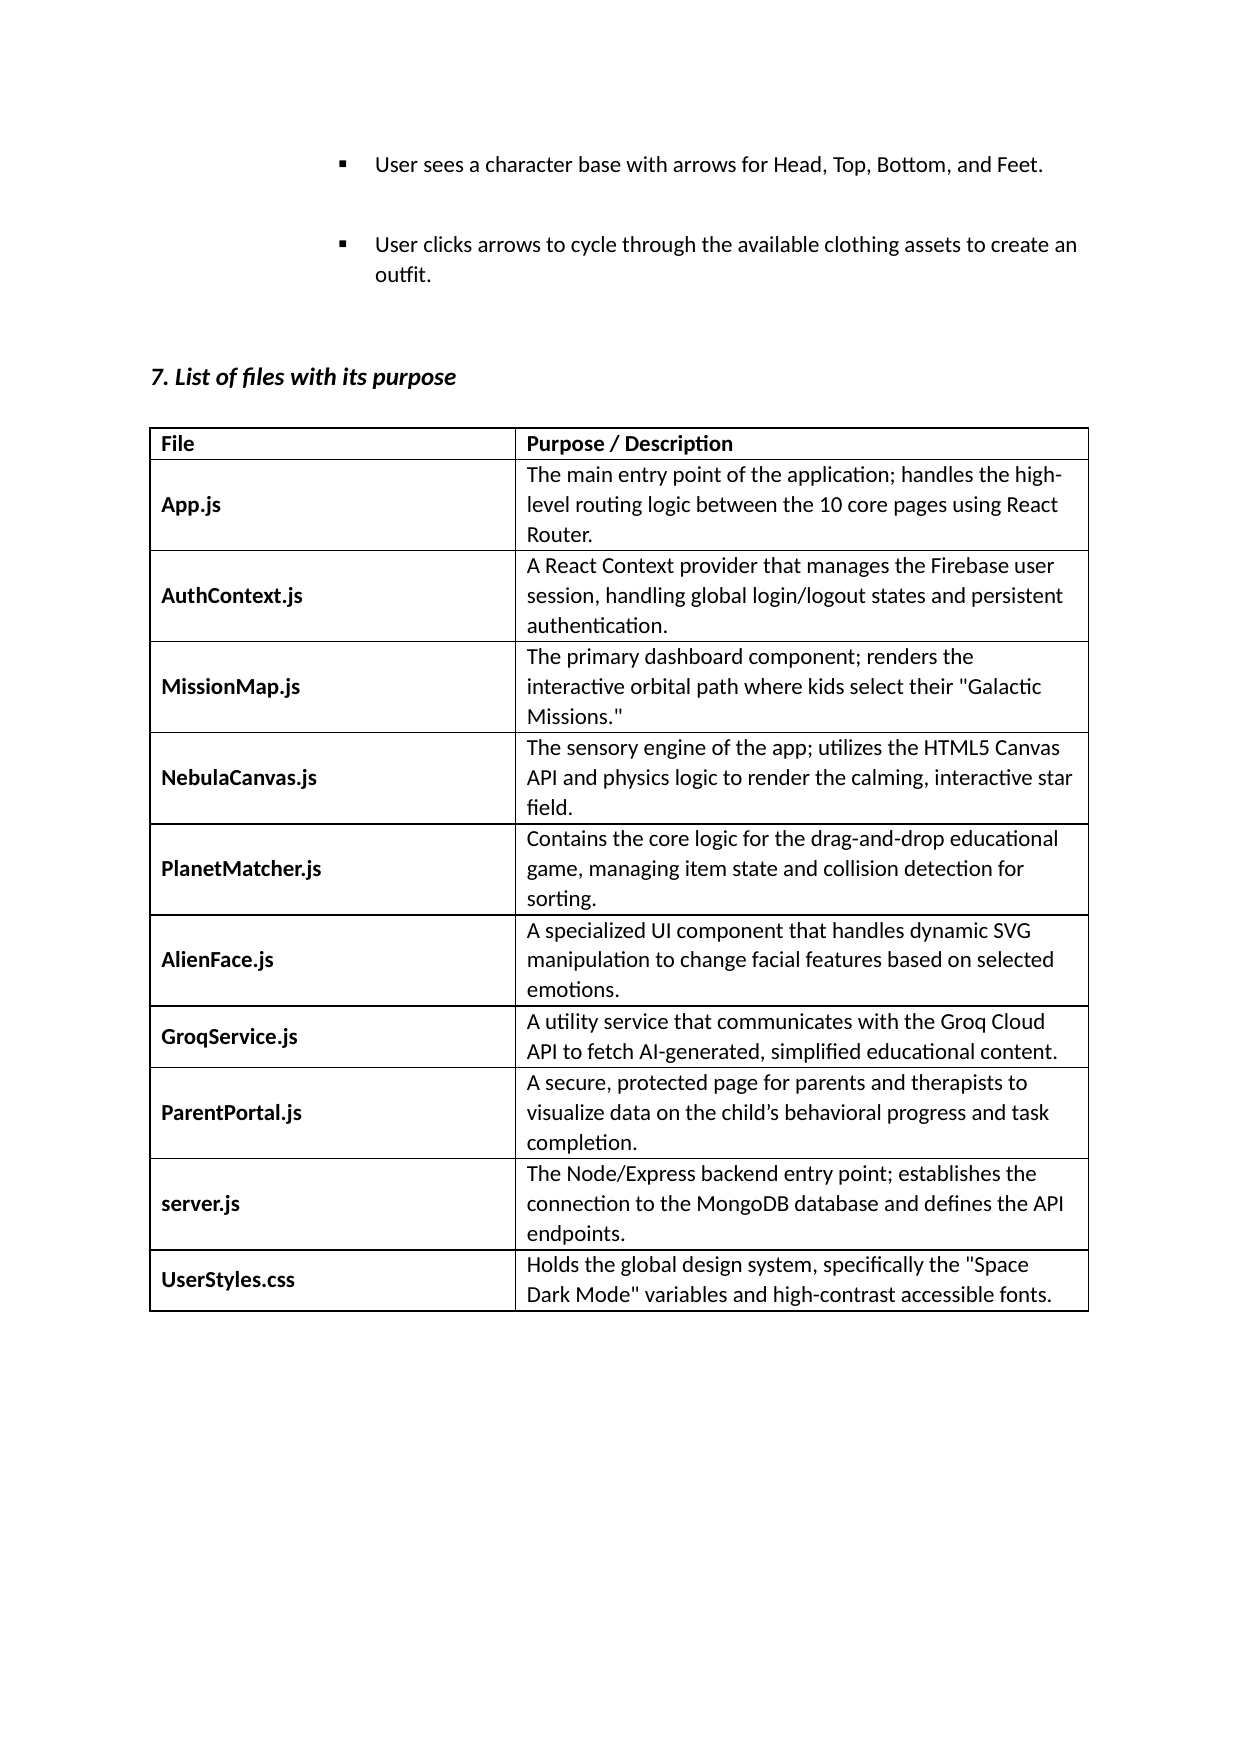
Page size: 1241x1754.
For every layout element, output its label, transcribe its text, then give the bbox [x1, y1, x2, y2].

table_header Purpose / Description [516, 429, 1088, 458]
table_cell The main entry point of the application; handles the high-level routing logic between the 10 core pages using React Router. [516, 460, 1088, 549]
table_cell UserStyles.css [151, 1251, 515, 1310]
table_cell A secure, protected page for parents and therapists to visualize data on the child’s behavioral progress and task completion. [516, 1068, 1088, 1158]
table_cell App.js [151, 460, 515, 549]
table_cell A React Context provider that manages the Firebase user session, handling global login/logout states and persistent authentication. [516, 551, 1088, 641]
table_cell A specialized UI component that handles dynamic SVG manipulation to change facial features based on selected emotions. [516, 916, 1088, 1005]
table_cell Holds the global design system, specifically the "Space Dark Mode" variables and high-contrast accessible fonts. [516, 1251, 1088, 1310]
subtitle 7. List of files with its purpose [150, 361, 1090, 392]
table_cell PlanetMatcher.js [151, 825, 515, 914]
table_cell ParentPortal.js [151, 1068, 515, 1158]
list User clicks arrows to cycle through the available clothing assets to create an outfit. [337, 230, 1090, 288]
table_cell NebulaCanvas.js [151, 733, 515, 823]
table_cell A utility service that communicates with the Groq Cloud API to fetch AI-generated, simplified educational content. [516, 1007, 1088, 1067]
table_cell The Node/Express backend entry point; establishes the connection to the MongoDB database and defines the API endpoints. [516, 1159, 1088, 1249]
table_cell The primary dashboard component; renders the interactive orbital path where kids select their "Galactic Missions." [516, 642, 1088, 732]
table_cell Contains the core logic for the drag-and-drop educational game, managing item state and collision detection for sorting. [516, 825, 1088, 914]
table_cell The sensory engine of the app; utilizes the HTML5 Canvas API and physics logic to render the calming, interactive star field. [516, 733, 1088, 823]
table_header File [151, 429, 515, 458]
table_cell MissionMap.js [151, 642, 515, 732]
list User sees a character base with arrows for Head, Top, Bottom, and Feet. [337, 150, 1090, 178]
table_cell AuthContext.js [151, 551, 515, 641]
table_cell server.js [151, 1159, 515, 1249]
table_cell GroqService.js [151, 1007, 515, 1067]
table_cell AlienFace.js [151, 916, 515, 1005]
